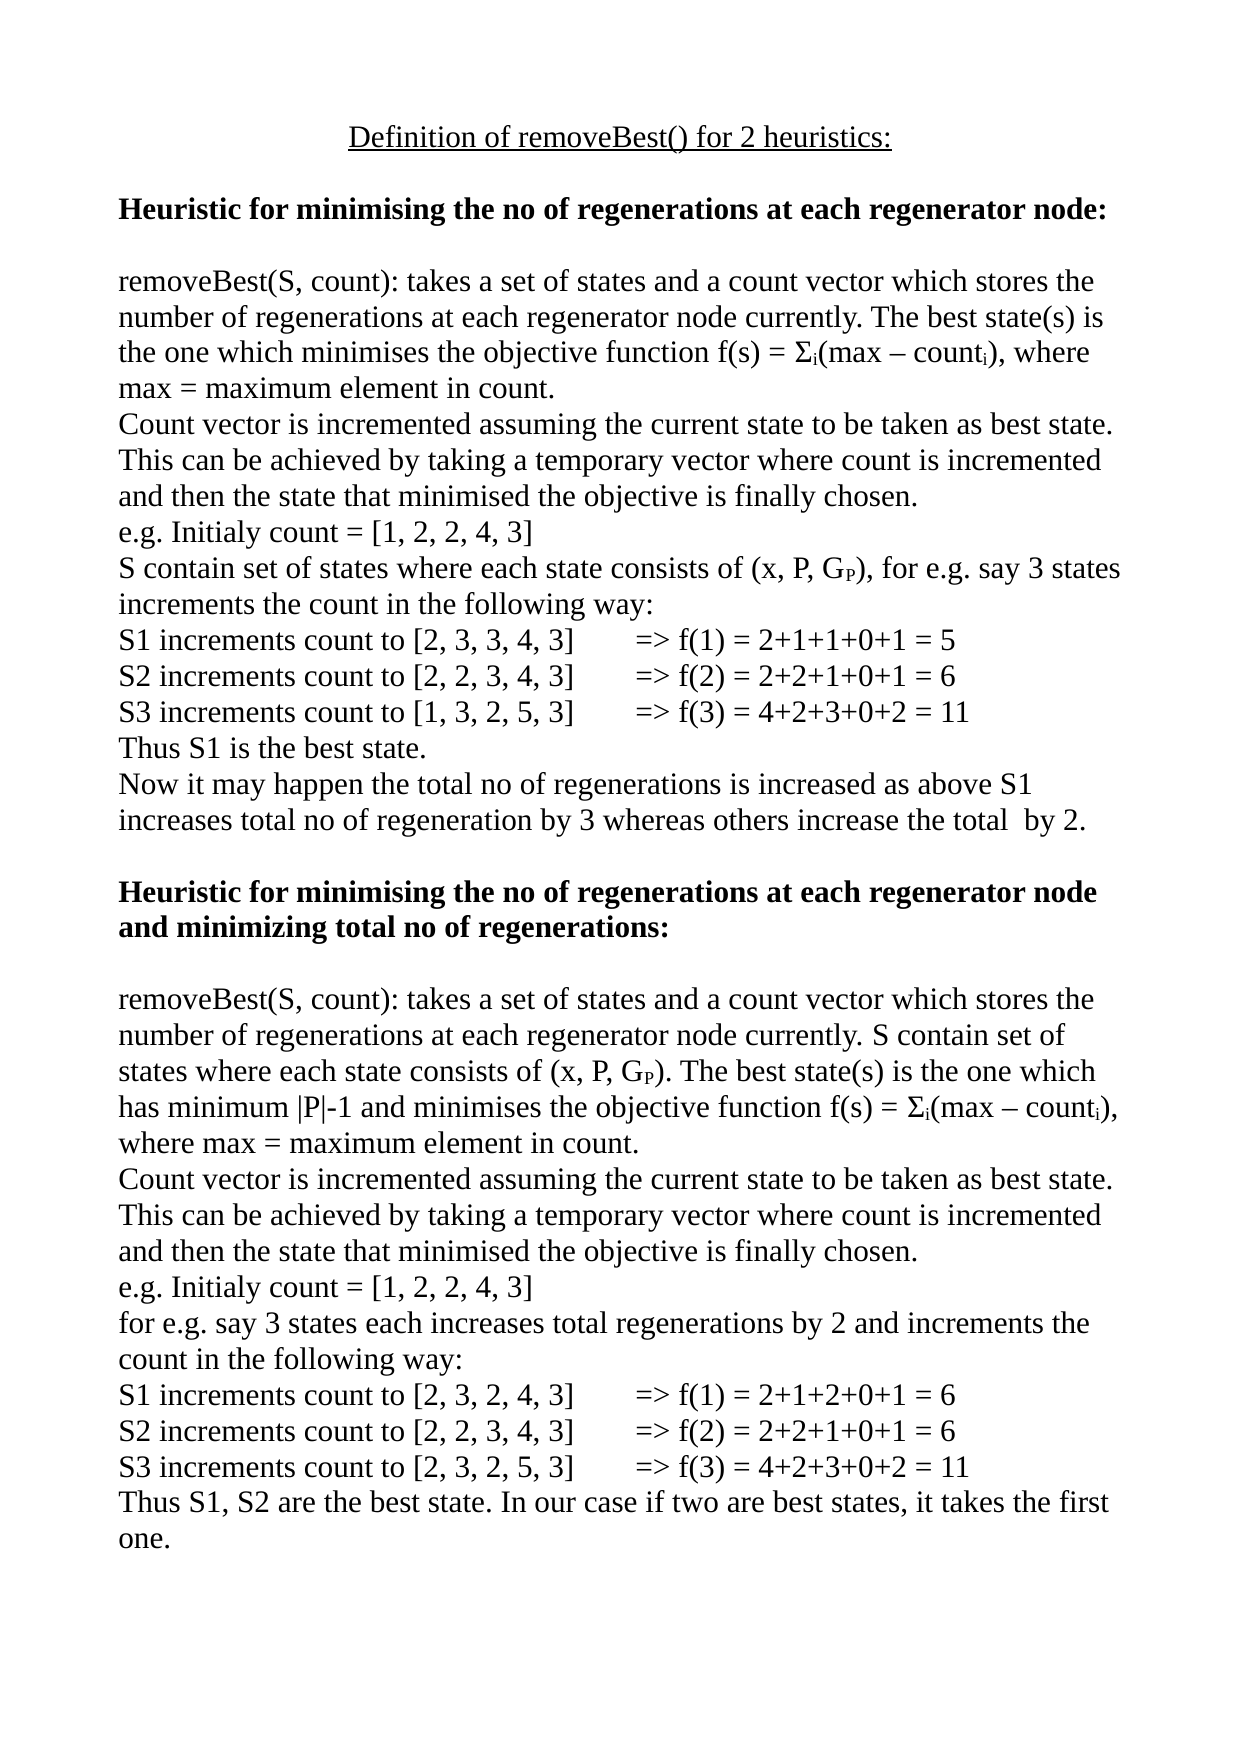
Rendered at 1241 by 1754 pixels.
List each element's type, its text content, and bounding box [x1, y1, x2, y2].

text S3 increments count to [2, 3, 2, 5, 3] => f(3) = 4+2+3+0+2 = 11 [118, 1448, 1122, 1484]
text Count vector is incremented assuming the current state to be taken as best state. This can be achieved by taking a temporary vector where count is incremented and then the state that minimised the objective is finally chosen. [118, 1160, 1122, 1268]
text Definition of removeBest() for 2 heuristics: [118, 118, 1122, 154]
text Thus S1 is the best state. [118, 729, 1122, 765]
text S2 increments count to [2, 2, 3, 4, 3] => f(2) = 2+2+1+0+1 = 6 [118, 657, 1122, 693]
text S1 increments count to [2, 3, 2, 4, 3] => f(1) = 2+1+2+0+1 = 6 [118, 1376, 1122, 1412]
text Thus S1, S2 are the best state. In our case if two are best states, it takes the first one. [118, 1484, 1122, 1556]
text Heuristic for minimising the no of regenerations at each regenerator node: [118, 190, 1122, 226]
text for e.g. say 3 states each increases total regenerations by 2 and increments the count in the following way: [118, 1304, 1122, 1376]
text Now it may happen the total no of regenerations is increased as above S1 increases total no of regeneration by 3 whereas others increase the total by 2. [118, 765, 1122, 837]
text removeBest(S, count): takes a set of states and a count vector which stores the number of regenerations at each regenerator node currently. S contain set of states where each state consists of (x, P, GP). The best state(s) is the one which has minimum |P|-1 and minimises the objective function f(s) = Σi(max – counti), where max = maximum element in count. [118, 981, 1122, 1160]
text e.g. Initialy count = [1, 2, 2, 4, 3] [118, 1268, 1122, 1304]
text e.g. Initialy count = [1, 2, 2, 4, 3] [118, 513, 1122, 549]
text S3 increments count to [1, 3, 2, 5, 3] => f(3) = 4+2+3+0+2 = 11 [118, 693, 1122, 729]
text S1 increments count to [2, 3, 3, 4, 3] => f(1) = 2+1+1+0+1 = 5 [118, 621, 1122, 657]
text S2 increments count to [2, 2, 3, 4, 3] => f(2) = 2+2+1+0+1 = 6 [118, 1412, 1122, 1448]
text removeBest(S, count): takes a set of states and a count vector which stores the number of regenerations at each regenerator node currently. The best state(s) is the one which minimises the objective function f(s) = Σi(max – counti), where max = maximum element in count. [118, 262, 1122, 406]
text Heuristic for minimising the no of regenerations at each regenerator node and minimizing total no of regenerations: [118, 873, 1122, 945]
text S contain set of states where each state consists of (x, P, GP), for e.g. say 3 states increments the count in the following way: [118, 549, 1122, 621]
text Count vector is incremented assuming the current state to be taken as best state. This can be achieved by taking a temporary vector where count is incremented and then the state that minimised the objective is finally chosen. [118, 406, 1122, 513]
